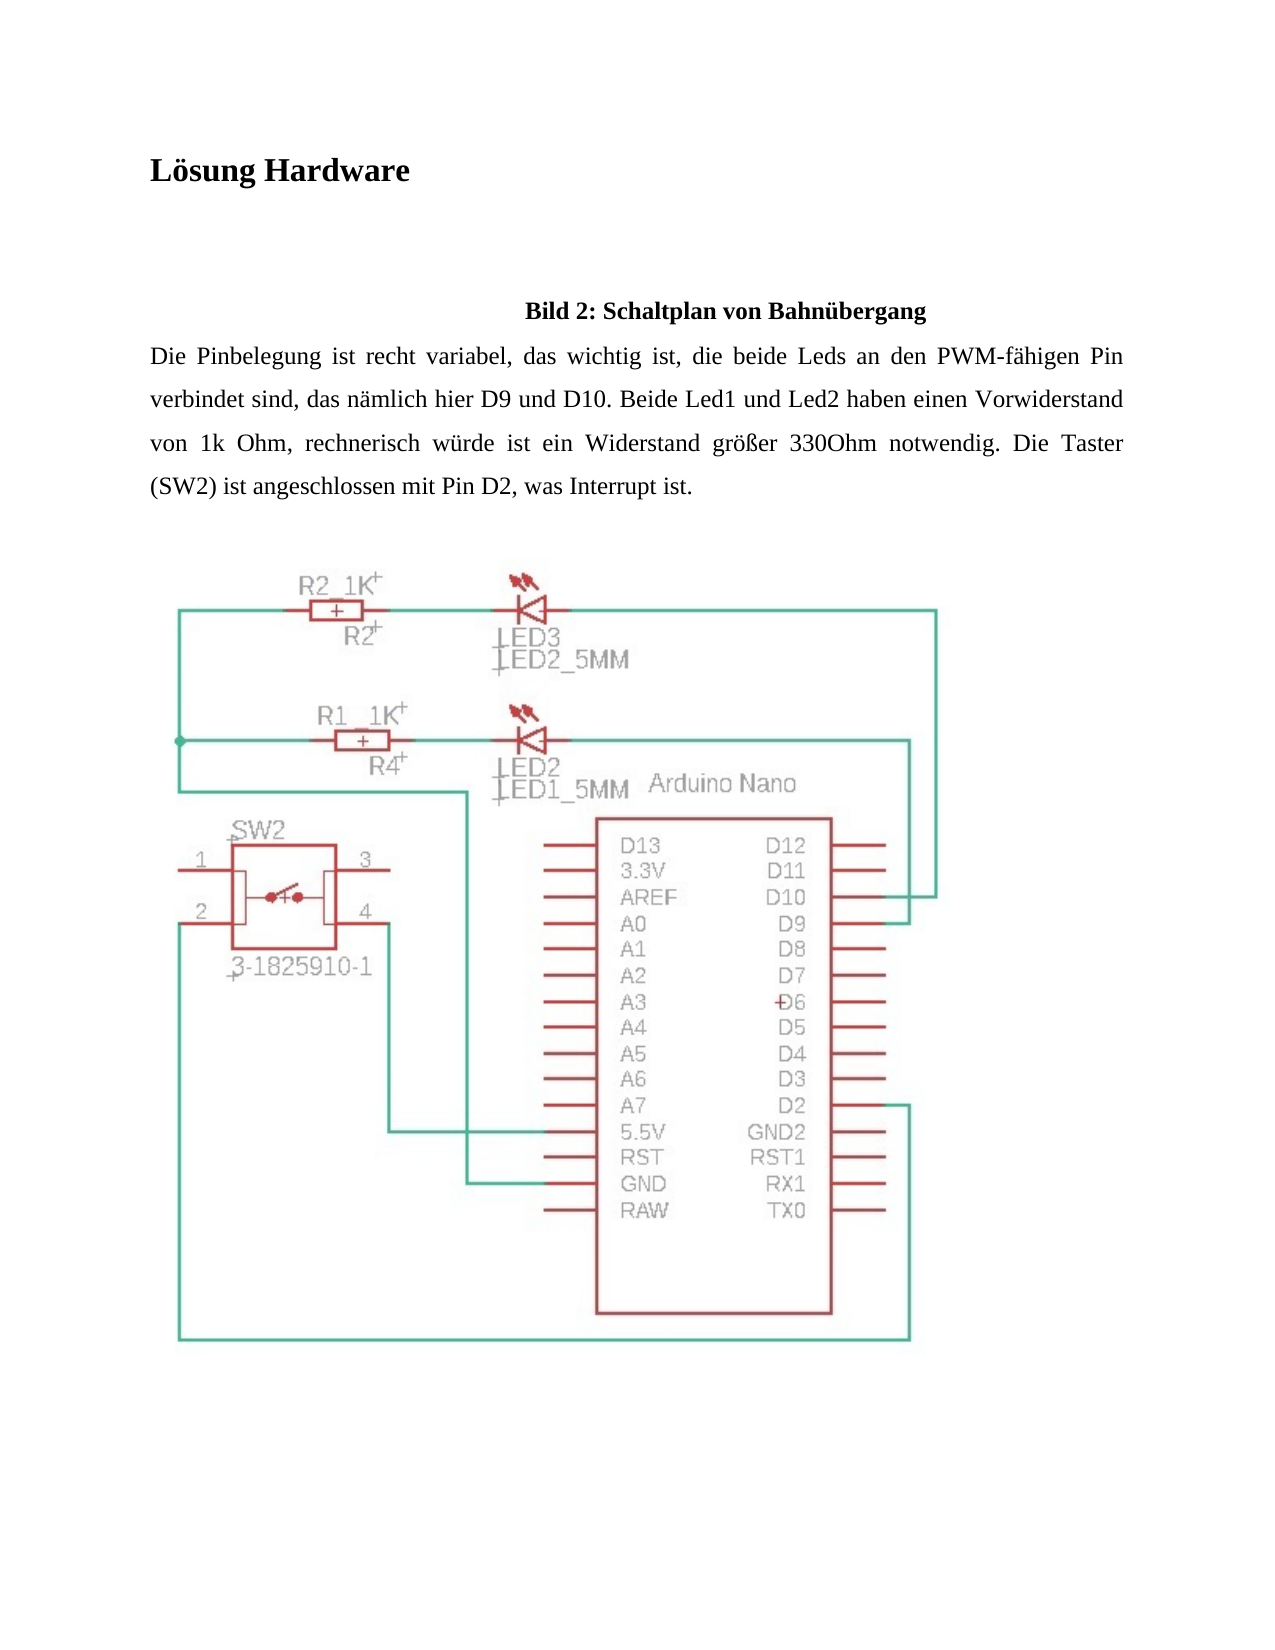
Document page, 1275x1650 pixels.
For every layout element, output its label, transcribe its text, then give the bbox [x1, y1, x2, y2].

text Die Pinbelegung ist recht variabel, das wichtig ist, die beide Leds an den PWM-fähigen Pin verbindet sind, das nämlich hier D9 und D10. Beide Led1 und Led2 haben einen Vorwiderstand von 1k Ohm, rechnerisch würde ist ein Widerstand größer 330Ohm notwendig. Die Taster (SW2) ist angeschlossen mit Pin D2, was Interrupt ist. [150, 341, 1125, 499]
text Lösung Hardware [150, 150, 1125, 188]
text Bild 2: Schaltplan von Bahnübergang [450, 296, 1125, 324]
